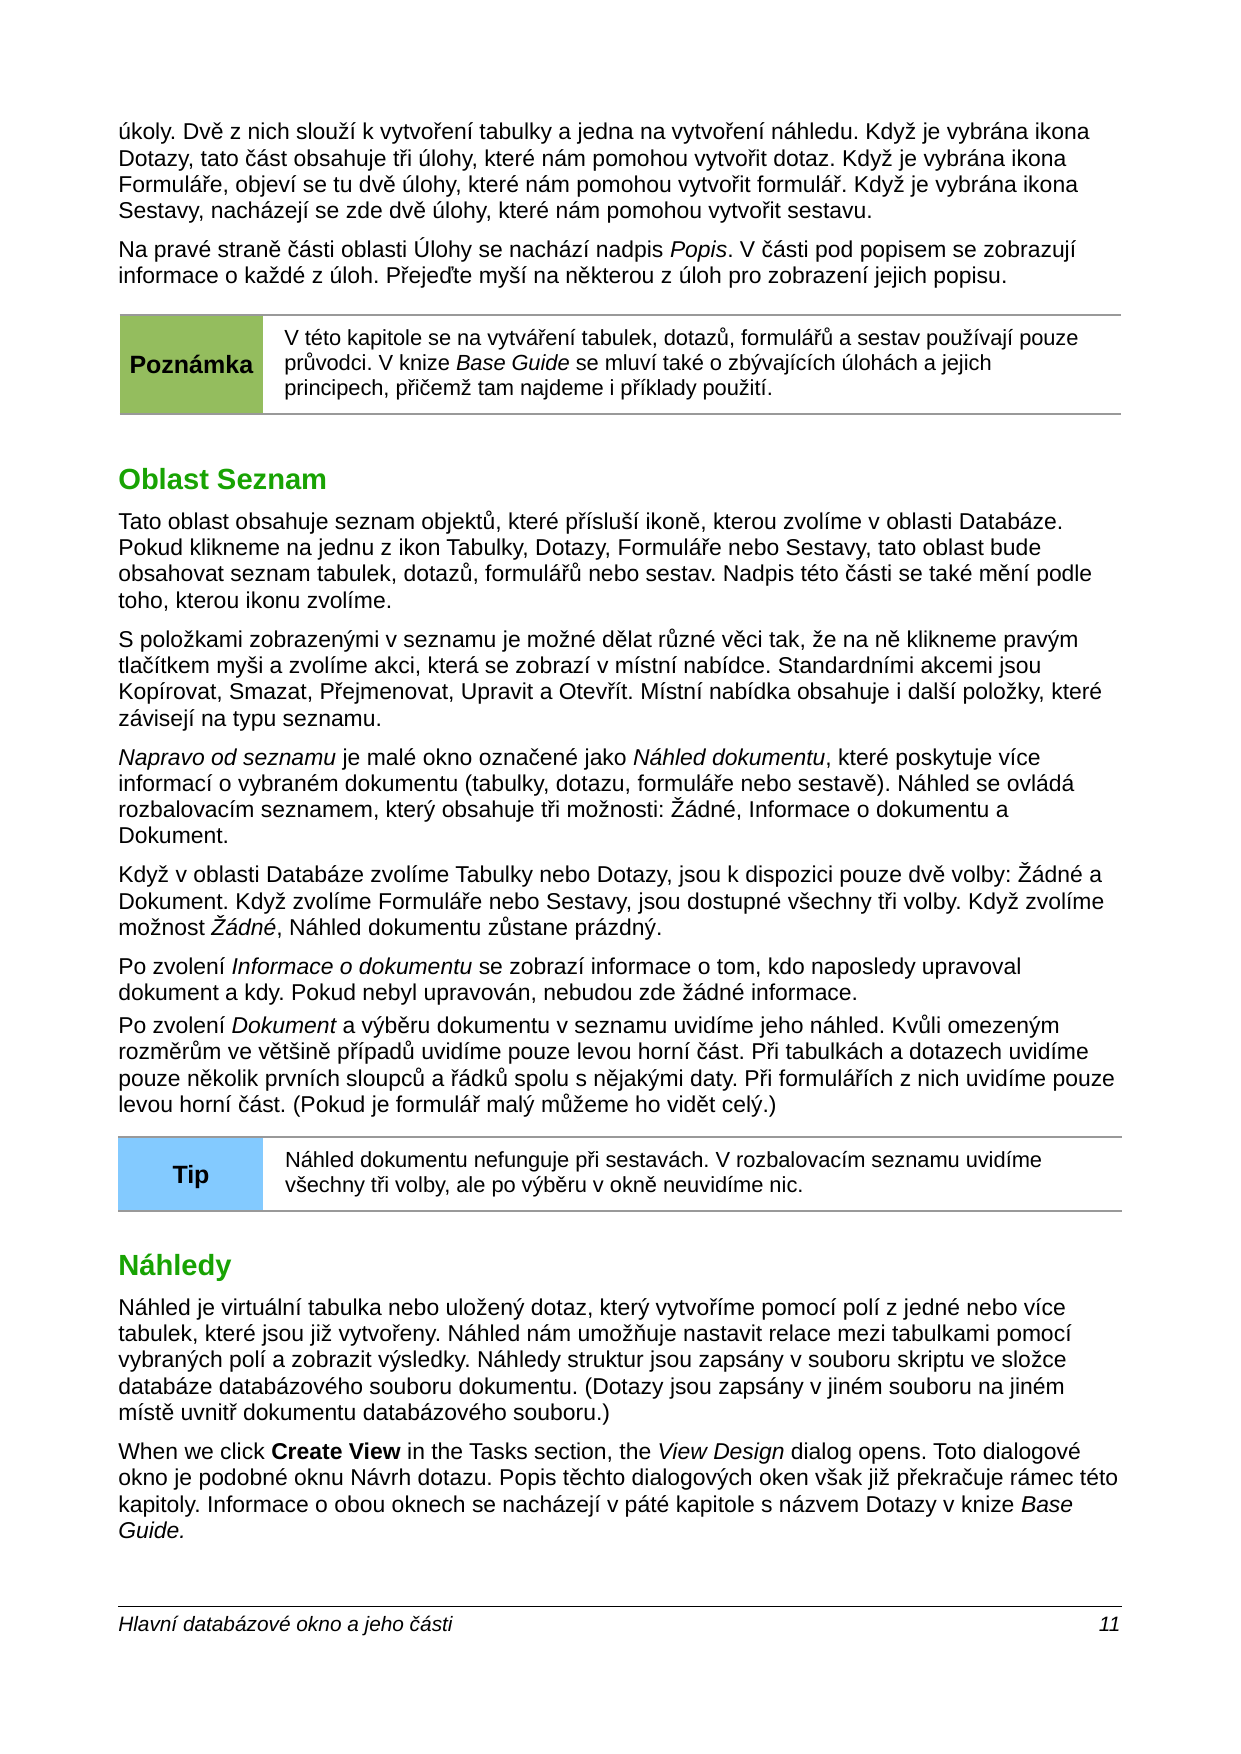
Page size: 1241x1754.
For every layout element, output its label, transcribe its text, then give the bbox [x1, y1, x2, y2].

table_header Tip [118, 1138, 263, 1210]
text Na pravé straně části oblasti Úlohy se nachází nadpis Popis. V části pod popisem se zobrazují informace o každé z úloh. Přejeďte myší na některou z úloh pro zobrazení jejich popisu. [118, 236, 1122, 289]
text Náhled je virtuální tabulka nebo uložený dotaz, který vytvoříme pomocí polí z jedné nebo více tabulek, které jsou již vytvořeny. Náhled nám umožňuje nastavit relace mezi tabulkami pomocí vybraných polí a zobrazit výsledky. Náhledy struktur jsou zapsány v souboru skriptu ve složce databáze databázového souboru dokumentu. (Dotazy jsou zapsány v jiném souboru na jiném místě uvnitř dokumentu databázového souboru.) [118, 1294, 1122, 1426]
text S položkami zobrazenými v seznamu je možné dělat různé věci tak, že na ně klikneme pravým tlačítkem myši a zvolíme akci, která se zobrazí v místní nabídce. Standardními akcemi jsou Kopírovat, Smazat, Přejmenovat, Upravit a Otevřít. Místní nabídka obsahuje i další položky, které závisejí na typu seznamu. [118, 626, 1122, 731]
text úkoly. Dvě z nich slouží k vytvoření tabulky a jedna na vytvoření náhledu. Když je vybrána ikona Dotazy, tato část obsahuje tři úlohy, které nám pomohou vytvořit dotaz. Když je vybrána ikona Formuláře, objeví se tu dvě úlohy, které nám pomohou vytvořit formulář. Když je vybrána ikona Sestavy, nacházejí se zde dvě úlohy, které nám pomohou vytvořit sestavu. [118, 118, 1122, 223]
subtitle Náhledy [118, 1248, 1122, 1281]
text Když v oblasti Databáze zvolíme Tabulky nebo Dotazy, jsou k dispozici pouze dvě volby: Žádné a Dokument. Když zvolíme Formuláře nebo Sestavy, jsou dostupné všechny tři volby. Když zvolíme možnost Žádné, Náhled dokumentu zůstane prázdný. [118, 861, 1122, 940]
table_header Poznámka [120, 316, 263, 413]
list Po zvolení Informace o dokumentu se zobrazí informace o tom, kdo naposledy upravoval dokument a kdy. Pokud nebyl upravován, nebudou zde žádné informace. [118, 953, 1122, 1006]
subtitle Oblast Seznam [118, 462, 1122, 495]
text Napravo od seznamu je malé okno označené jako Náhled dokumentu, které poskytuje více informací o vybraném dokumentu (tabulky, dotazu, formuláře nebo sestavě). Náhled se ovládá rozbalovacím seznamem, který obsahuje tři možnosti: Žádné, Informace o dokumentu a Dokument. [118, 743, 1122, 849]
table_header Náhled dokumentu nefunguje při sestavách. V rozbalovacím seznamu uvidíme všechny tři volby, ale po výběru v okně neuvidíme nic. [264, 1138, 1122, 1210]
text When we click Create View in the Tasks section, the View Design dialog opens. Toto dialogové okno je podobné oknu Návrh dotazu. Popis těchto dialogových oken však již překračuje rámec této kapitoly. Informace o obou oknech se nacházejí v páté kapitole s názvem Dotazy v knize Base Guide. [118, 1438, 1122, 1543]
text Tato oblast obsahuje seznam objektů, které přísluší ikoně, kterou zvolíme v oblasti Databáze. Pokud klikneme na jednu z ikon Tabulky, Dotazy, Formuláře nebo Sestavy, tato oblast bude obsahovat seznam tabulek, dotazů, formulářů nebo sestav. Nadpis této části se také mění podle toho, kterou ikonu zvolíme. [118, 508, 1122, 613]
list Po zvolení Dokument a výběru dokumentu v seznamu uvidíme jeho náhled. Kvůli omezeným rozměrům ve většině případů uvidíme pouze levou horní část. Při tabulkách a dotazech uvidíme pouze několik prvních sloupců a řádků spolu s nějakými daty. Při formulářích z nich uvidíme pouze levou horní část. (Pokud je formulář malý můžeme ho vidět celý.) [118, 1012, 1122, 1117]
table_header V této kapitole se na vytváření tabulek, dotazů, formulářů a sestav používají pouze průvodci. V knize Base Guide se mluví také o zbývajících úlohách a jejich principech, přičemž tam najdeme i příklady použití. [263, 316, 1121, 413]
